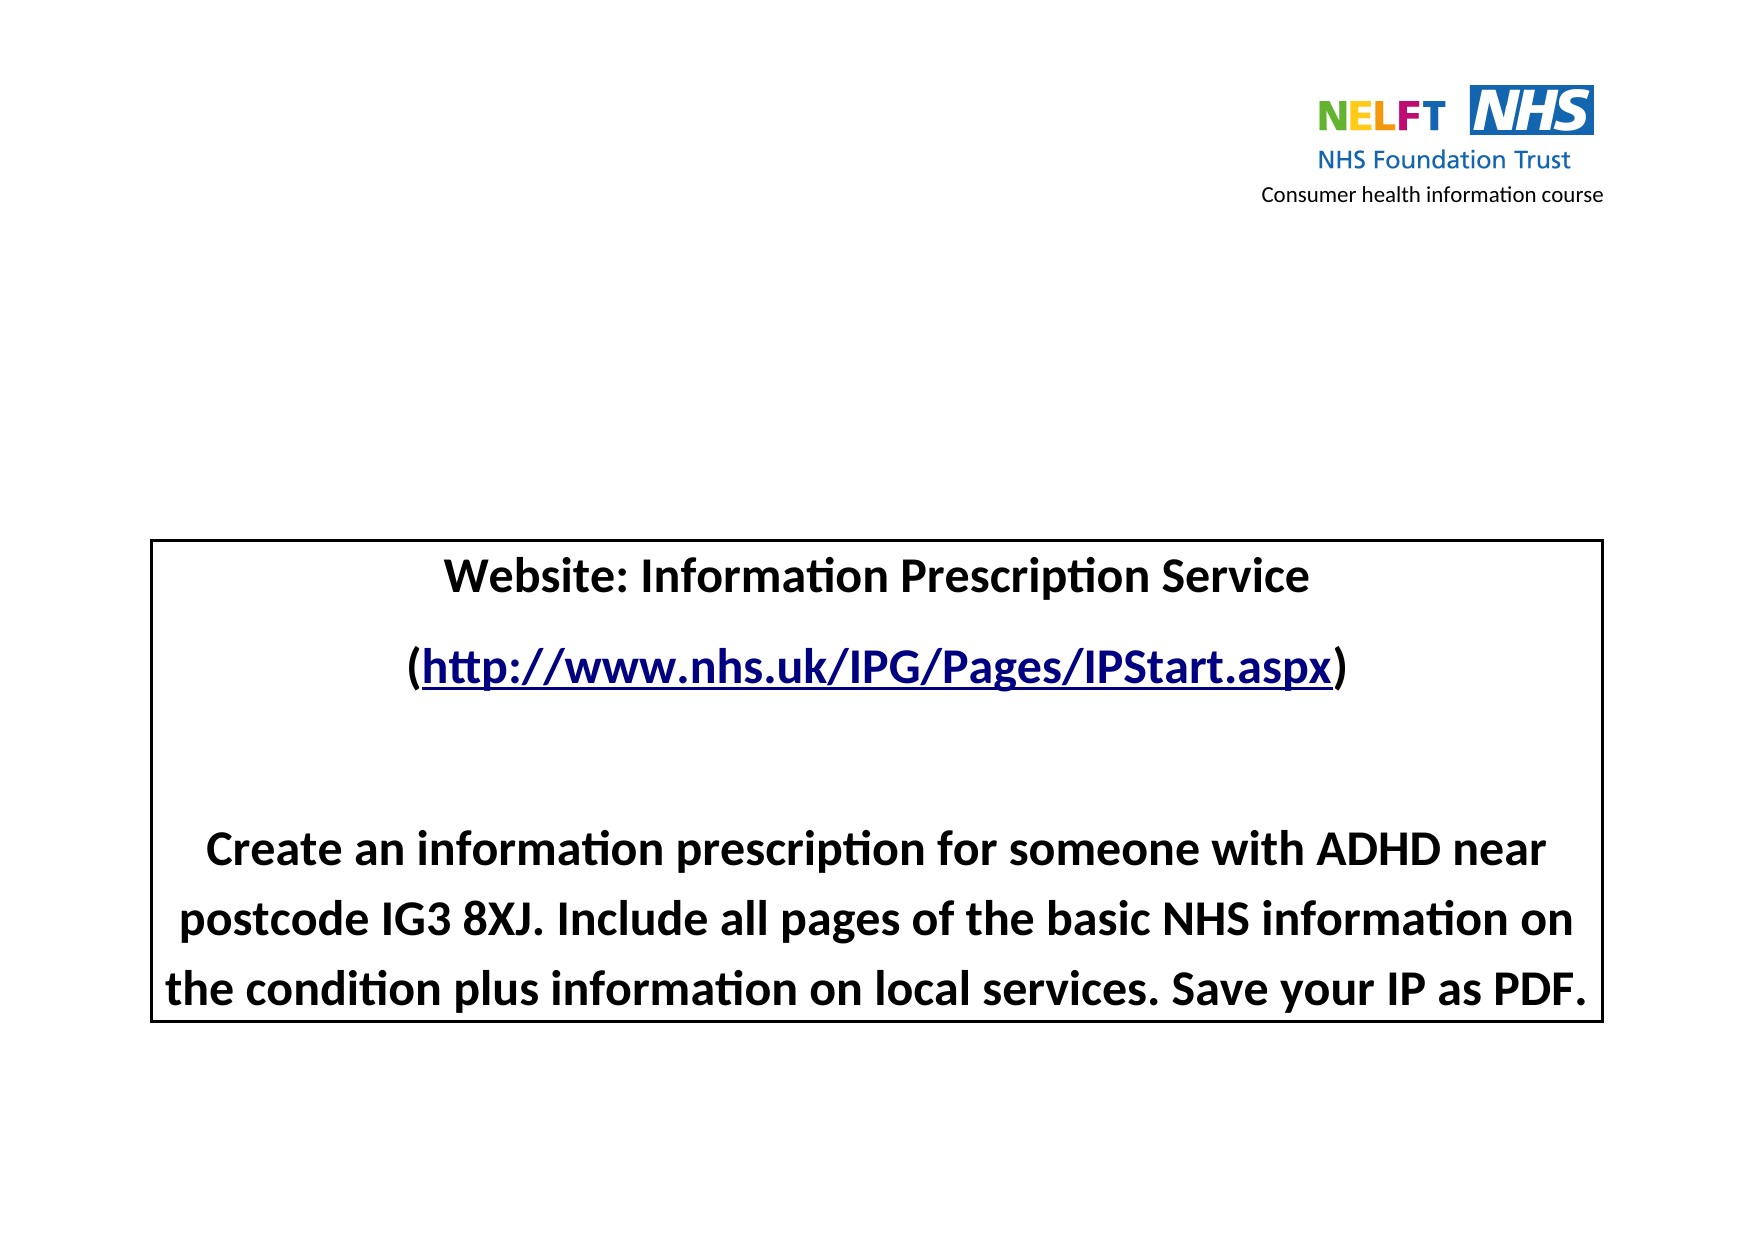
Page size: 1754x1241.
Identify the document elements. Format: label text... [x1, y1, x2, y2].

text (http://www.nhs.uk/IPG/Pages/IPStart.aspx) [153, 630, 1601, 696]
text Website: Information Prescription Service [153, 542, 1601, 605]
text Create an information prescription for someone with ADHD near postcode IG3 8XJ. Include all pages of the basic NHS information on the condition plus information on local services. Save your IP as PDF. [153, 812, 1601, 1020]
